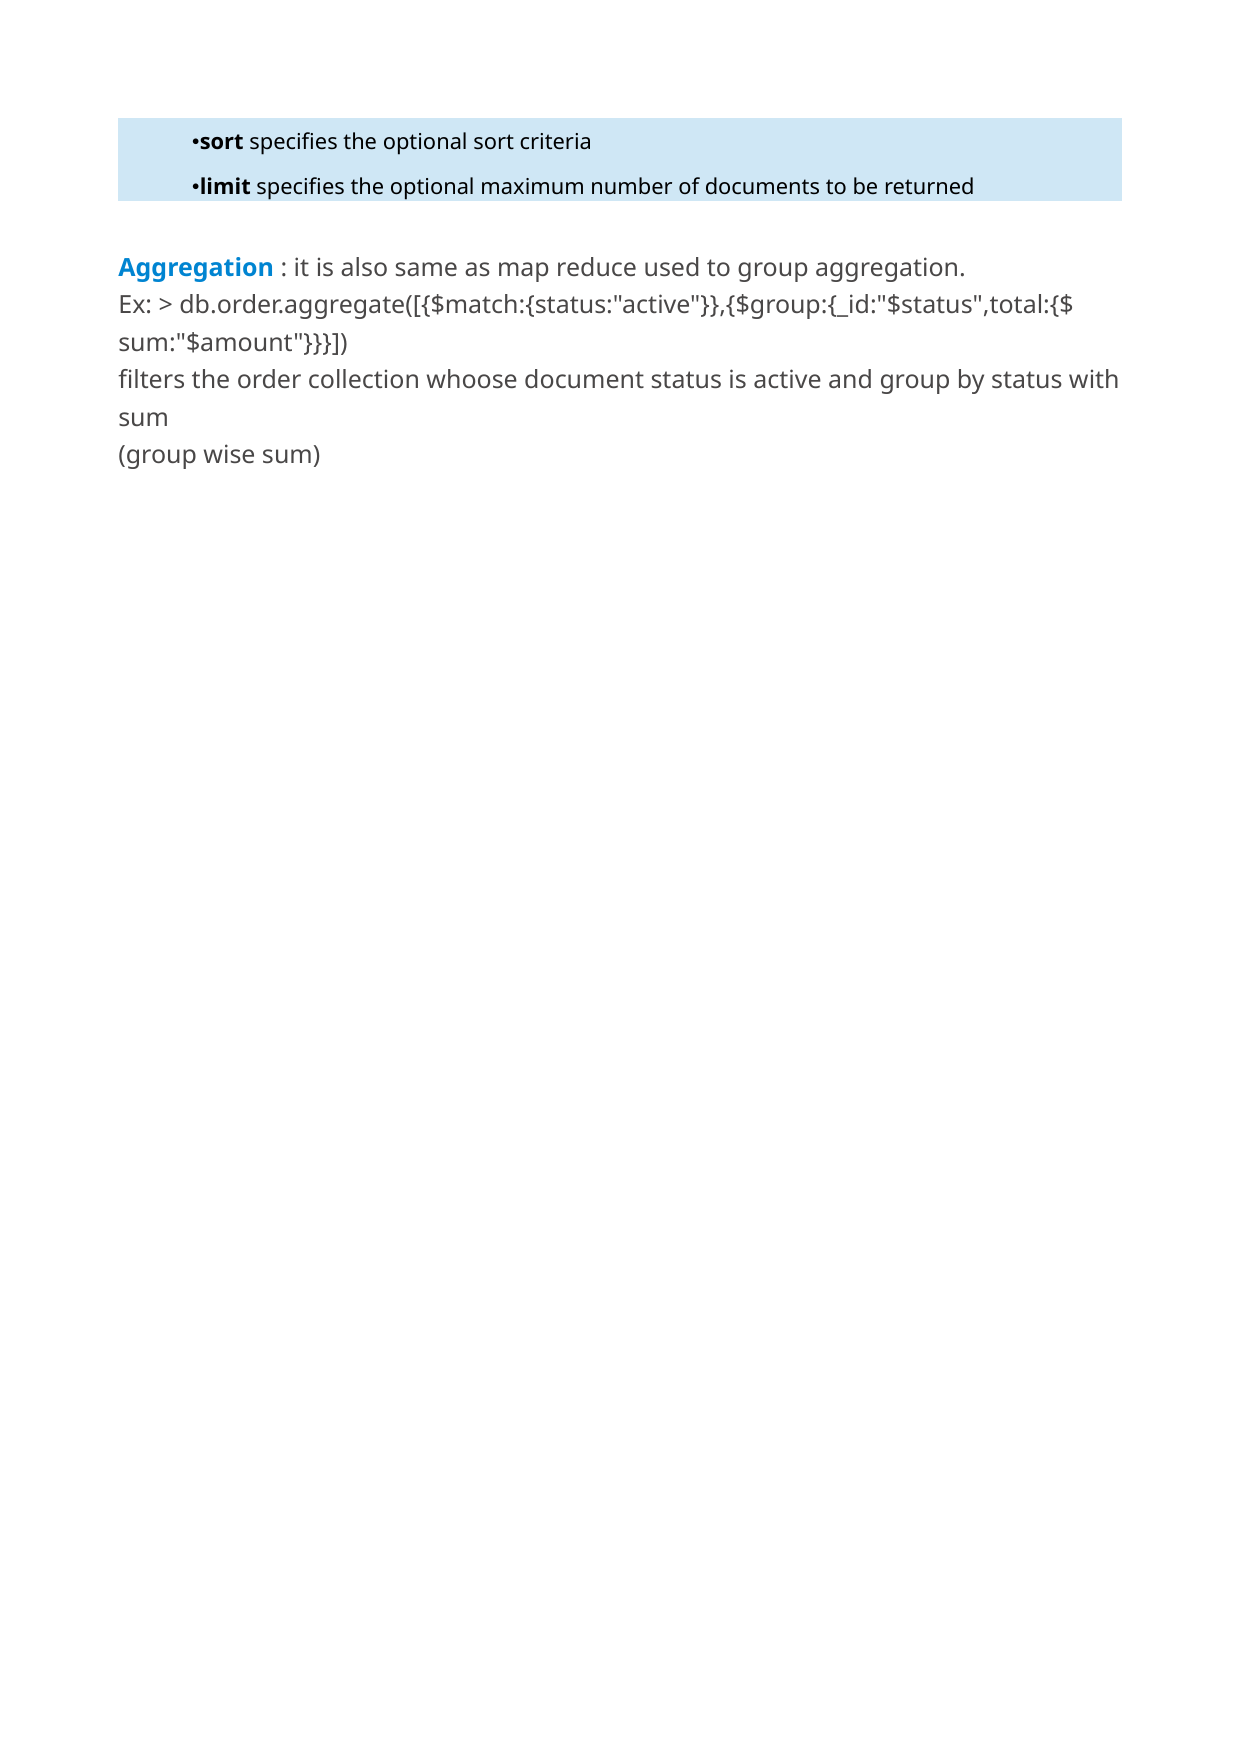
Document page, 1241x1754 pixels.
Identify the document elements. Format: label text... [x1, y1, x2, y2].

list limit specifies the optional maximum number of documents to be returned [118, 163, 1122, 201]
text filters the order collection whoose document status is active and group by status with sum [118, 359, 1122, 434]
text sum:"$amount"}}}]) [118, 321, 1122, 359]
text Ex: > db.order.aggregate([{$match:{status:"active"}},{$group:{_id:"$status",total:{$ [118, 284, 1122, 321]
list sort specifies the optional sort criteria [118, 118, 1122, 156]
text Aggregation : it is also same as map reduce used to group aggregation. [118, 246, 1122, 284]
text (group wise sum) [118, 434, 1122, 471]
